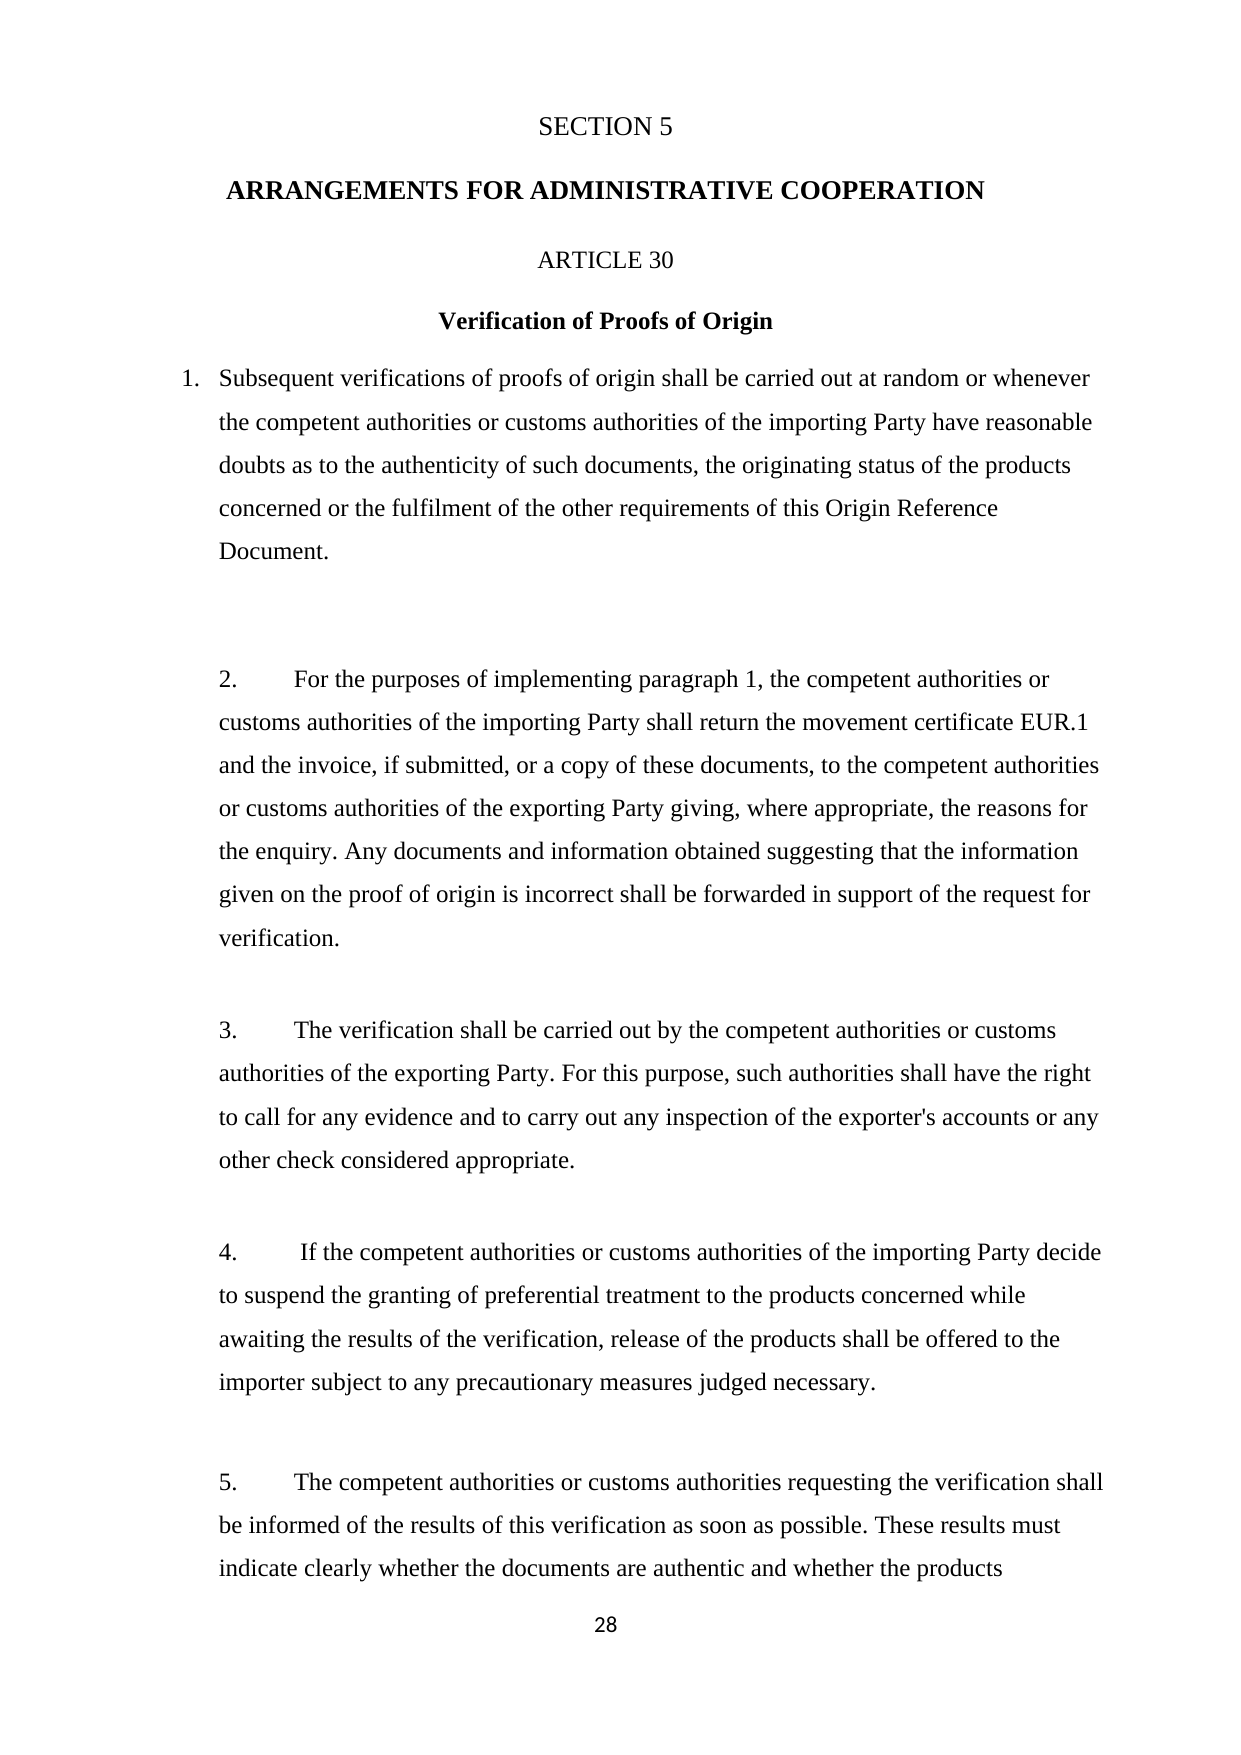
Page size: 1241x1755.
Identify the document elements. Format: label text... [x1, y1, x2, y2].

subtitle SECTION 5 [106, 110, 1105, 142]
list Subsequent verifications of proofs of origin shall be carried out at random or whenever the competent authorities or customs authorities of the importing Party have reasonable doubts as to the authenticity of such documents, the originating status of the products concerned or the fulfilment of the other requirements of this Origin Reference Document. [181, 363, 1105, 565]
subtitle Verification of Proofs of Origin [106, 306, 1105, 335]
subtitle ARTICLE 30 [106, 245, 1105, 274]
list The verification shall be carried out by the competent authorities or customs authorities of the exporting Party. For this purpose, such authorities shall have the right to call for any evidence and to carry out any inspection of the exporter's accounts or any other check considered appropriate. [218, 1015, 1105, 1173]
list The competent authorities or customs authorities requesting the verification shall be informed of the results of this verification as soon as possible. These results must indicate clearly whether the documents are authentic and whether the products [218, 1467, 1105, 1582]
subtitle ARRANGEMENTS FOR ADMINISTRATIVE COOPERATION [106, 174, 1105, 205]
list For the purposes of implementing paragraph 1, the competent authorities or customs authorities of the importing Party shall return the movement certificate EUR.1 and the invoice, if submitted, or a copy of these documents, to the competent authorities or customs authorities of the exporting Party giving, where appropriate, the reasons for the enquiry. Any documents and information obtained suggesting that the information given on the proof of origin is incorrect shall be forwarded in support of the request for verification. [218, 664, 1105, 951]
list If the competent authorities or customs authorities of the importing Party decide to suspend the granting of preferential treatment to the products concerned while awaiting the results of the verification, release of the products shall be offered to the importer subject to any precautionary measures judged necessary. [218, 1237, 1105, 1396]
